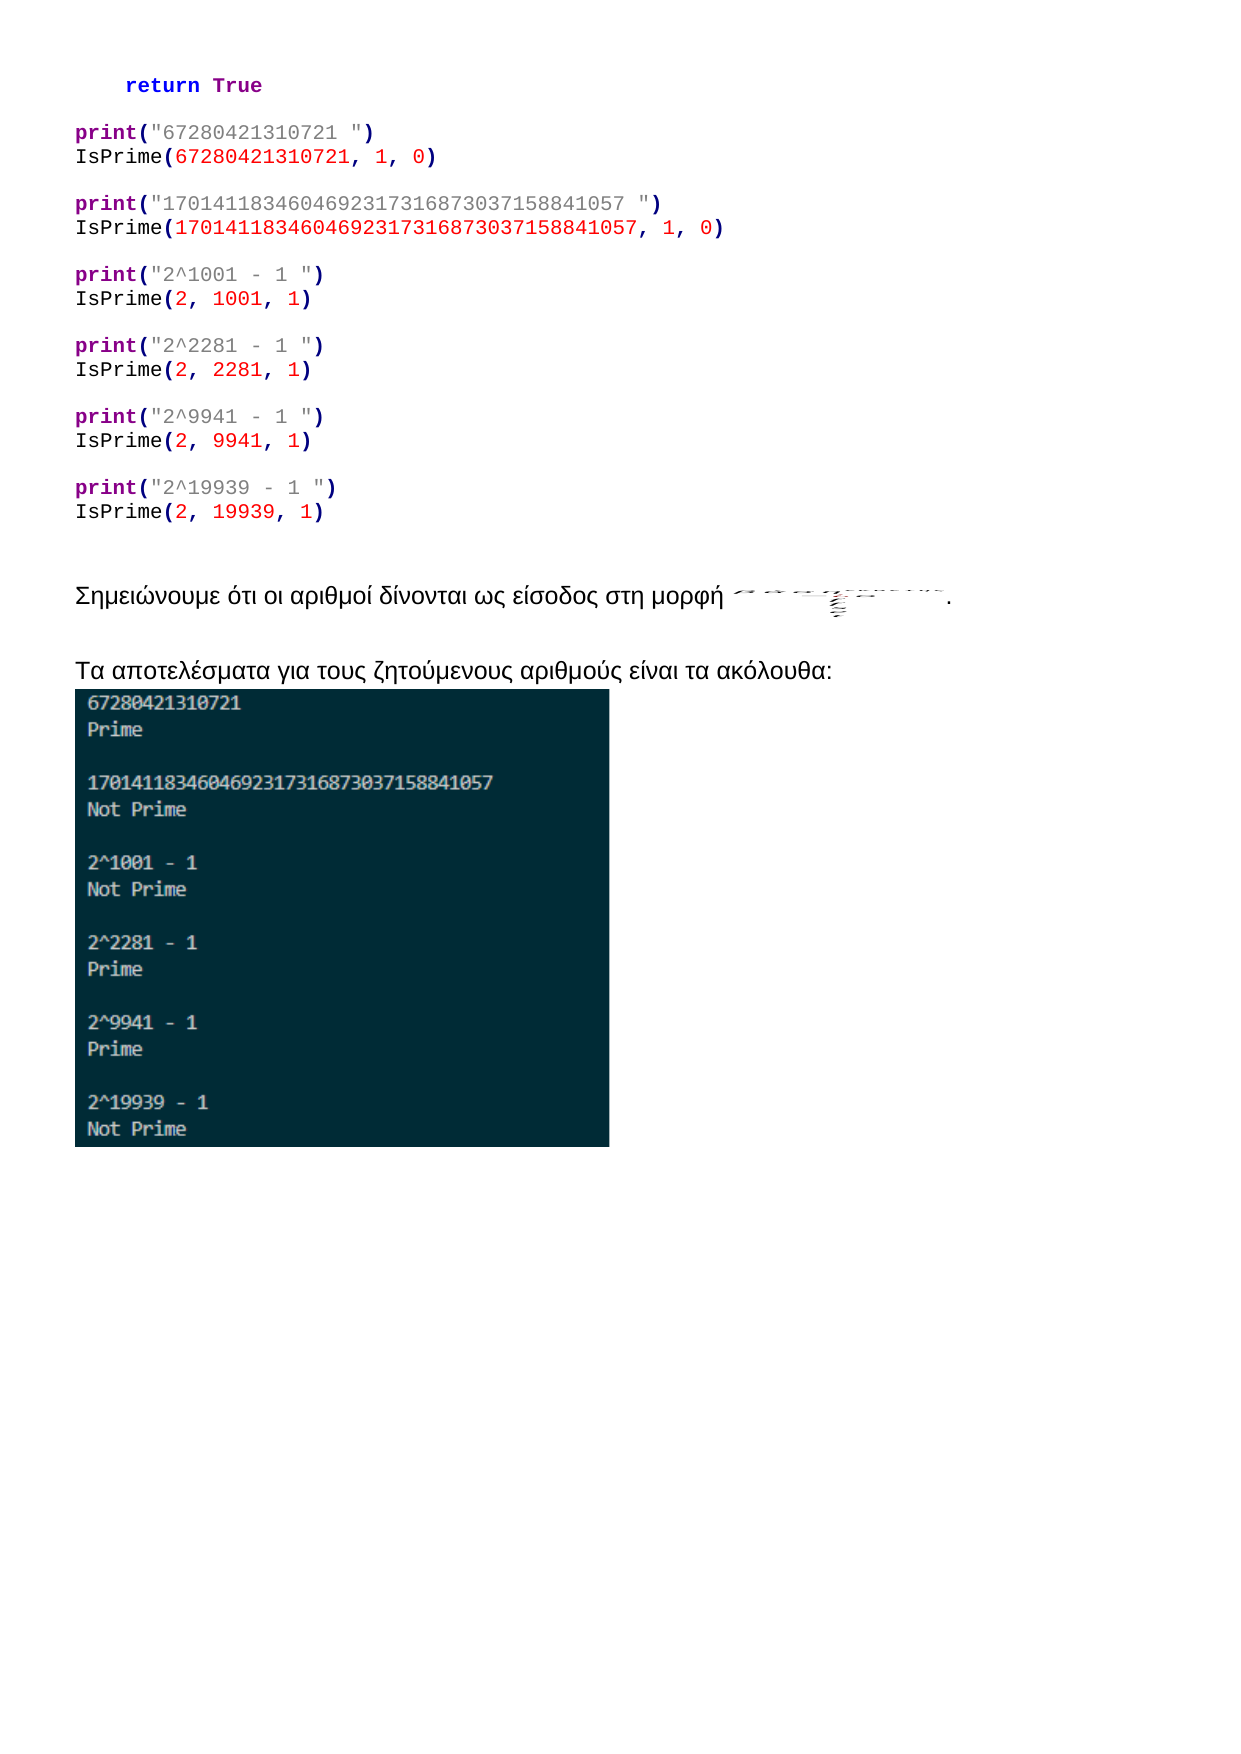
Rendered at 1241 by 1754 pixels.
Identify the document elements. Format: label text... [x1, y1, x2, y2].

text print("2^9941 - 1 ") [75, 406, 1165, 430]
text IsPrime(2, 19939, 1) [75, 501, 1165, 524]
text IsPrime(67280421310721, 1, 0) [75, 146, 1165, 169]
text print("2^2281 - 1 ") [75, 335, 1165, 359]
text IsPrime(2, 9941, 1) [75, 430, 1165, 453]
text Σημειώνουμε ότι οι αριθμοί δίνονται ως είσοδος στη μορφή . [75, 581, 1165, 619]
text print("2^1001 - 1 ") [75, 264, 1165, 288]
text print("1701411834604692317316873037158841057 ") [75, 193, 1165, 217]
text IsPrime(1701411834604692317316873037158841057, 1, 0) [75, 217, 1165, 241]
text print("67280421310721 ") [75, 122, 1165, 146]
text IsPrime(2, 2281, 1) [75, 359, 1165, 382]
text print("2^19939 - 1 ") [75, 477, 1165, 501]
text IsPrime(2, 1001, 1) [75, 288, 1165, 311]
text Τα αποτελέσματα για τους ζητούμενους αριθμούς είναι τα ακόλουθα: [75, 656, 1165, 685]
text return True [75, 75, 1165, 99]
